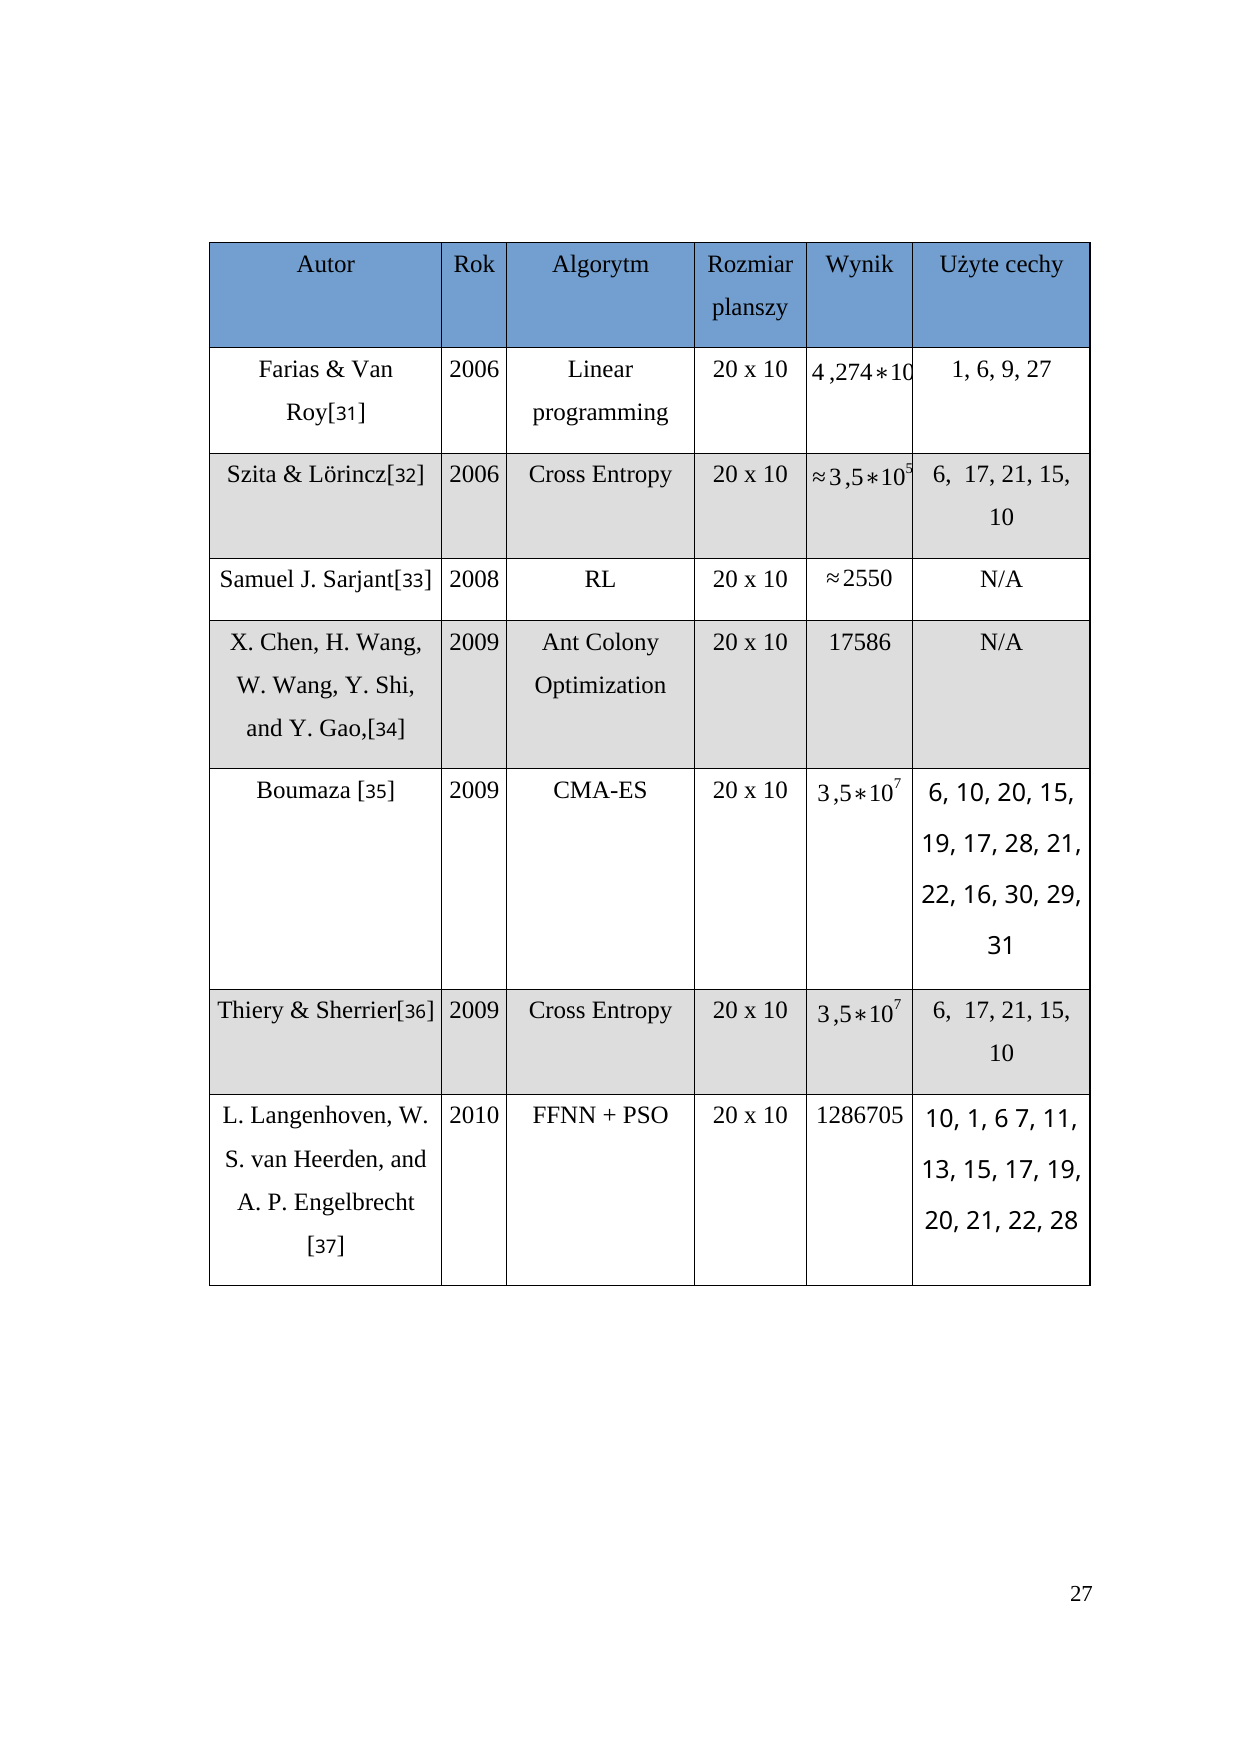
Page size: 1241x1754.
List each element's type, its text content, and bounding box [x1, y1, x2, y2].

table_cell FFNN + PSO [507, 1095, 694, 1285]
table_cell 1286705 [807, 1095, 912, 1285]
table_cell X. Chen, H. Wang, W. Wang, Y. Shi, and Y. Gao,[] [210, 621, 441, 768]
table_cell 2006 [442, 454, 506, 558]
table_cell N/A [913, 559, 1089, 620]
table_cell 2008 [442, 559, 506, 620]
table_header Autor [210, 243, 441, 347]
table_header Algorytm [507, 243, 694, 347]
table_cell [807, 348, 912, 452]
table_cell Szita & Lörincz[] [210, 454, 441, 558]
table_header Rozmiar planszy [695, 243, 806, 347]
table_cell 2009 [442, 990, 506, 1094]
table_cell 20 x 10 [695, 348, 806, 452]
table_cell 10, 1, 6 7, 11, 13, 15, 17, 19, 20, 21, 22, 28 [913, 1095, 1089, 1285]
table_cell N/A [913, 621, 1089, 768]
table_cell Linear programming [507, 348, 694, 452]
table_cell 2009 [442, 621, 506, 768]
table_cell 2010 [442, 1095, 506, 1285]
table_cell 20 x 10 [695, 454, 806, 558]
table_header Rok [442, 243, 506, 347]
table_cell [807, 990, 912, 1094]
table_header Użyte cechy [913, 243, 1089, 347]
table_cell RL [507, 559, 694, 620]
table_cell 20 x 10 [695, 769, 806, 989]
table_cell L. Langenhoven, W. S. van Heerden, and A. P. Engelbrecht [] [210, 1095, 441, 1285]
table_cell 20 x 10 [695, 990, 806, 1094]
table_cell 6, 10, 20, 15, 19, 17, 28, 21, 22, 16, 30, 29, 31 [913, 769, 1089, 989]
table_cell [807, 454, 912, 558]
table_cell 20 x 10 [695, 559, 806, 620]
table_cell Cross Entropy [507, 454, 694, 558]
table_cell CMA-ES [507, 769, 694, 989]
table_cell Boumaza [] [210, 769, 441, 989]
table_cell 6, 17, 21, 15, 10 [913, 990, 1089, 1094]
table_cell 17586 [807, 621, 912, 768]
table_cell 20 x 10 [695, 621, 806, 768]
table_cell Thiery & Sherrier[] [210, 990, 441, 1094]
table_cell 6, 17, 21, 15, 10 [913, 454, 1089, 558]
table_cell 1, 6, 9, 27 [913, 348, 1089, 452]
table_cell 2006 [442, 348, 506, 452]
table_cell Samuel J. Sarjant[] [210, 559, 441, 620]
table_cell Ant Colony Optimization [507, 621, 694, 768]
table_cell [807, 769, 912, 989]
table_header Wynik [807, 243, 912, 347]
table_cell Cross Entropy [507, 990, 694, 1094]
table_cell 20 x 10 [695, 1095, 806, 1285]
table_cell [807, 559, 912, 620]
table_cell 2009 [442, 769, 506, 989]
table_cell Farias & Van Roy[] [210, 348, 441, 452]
